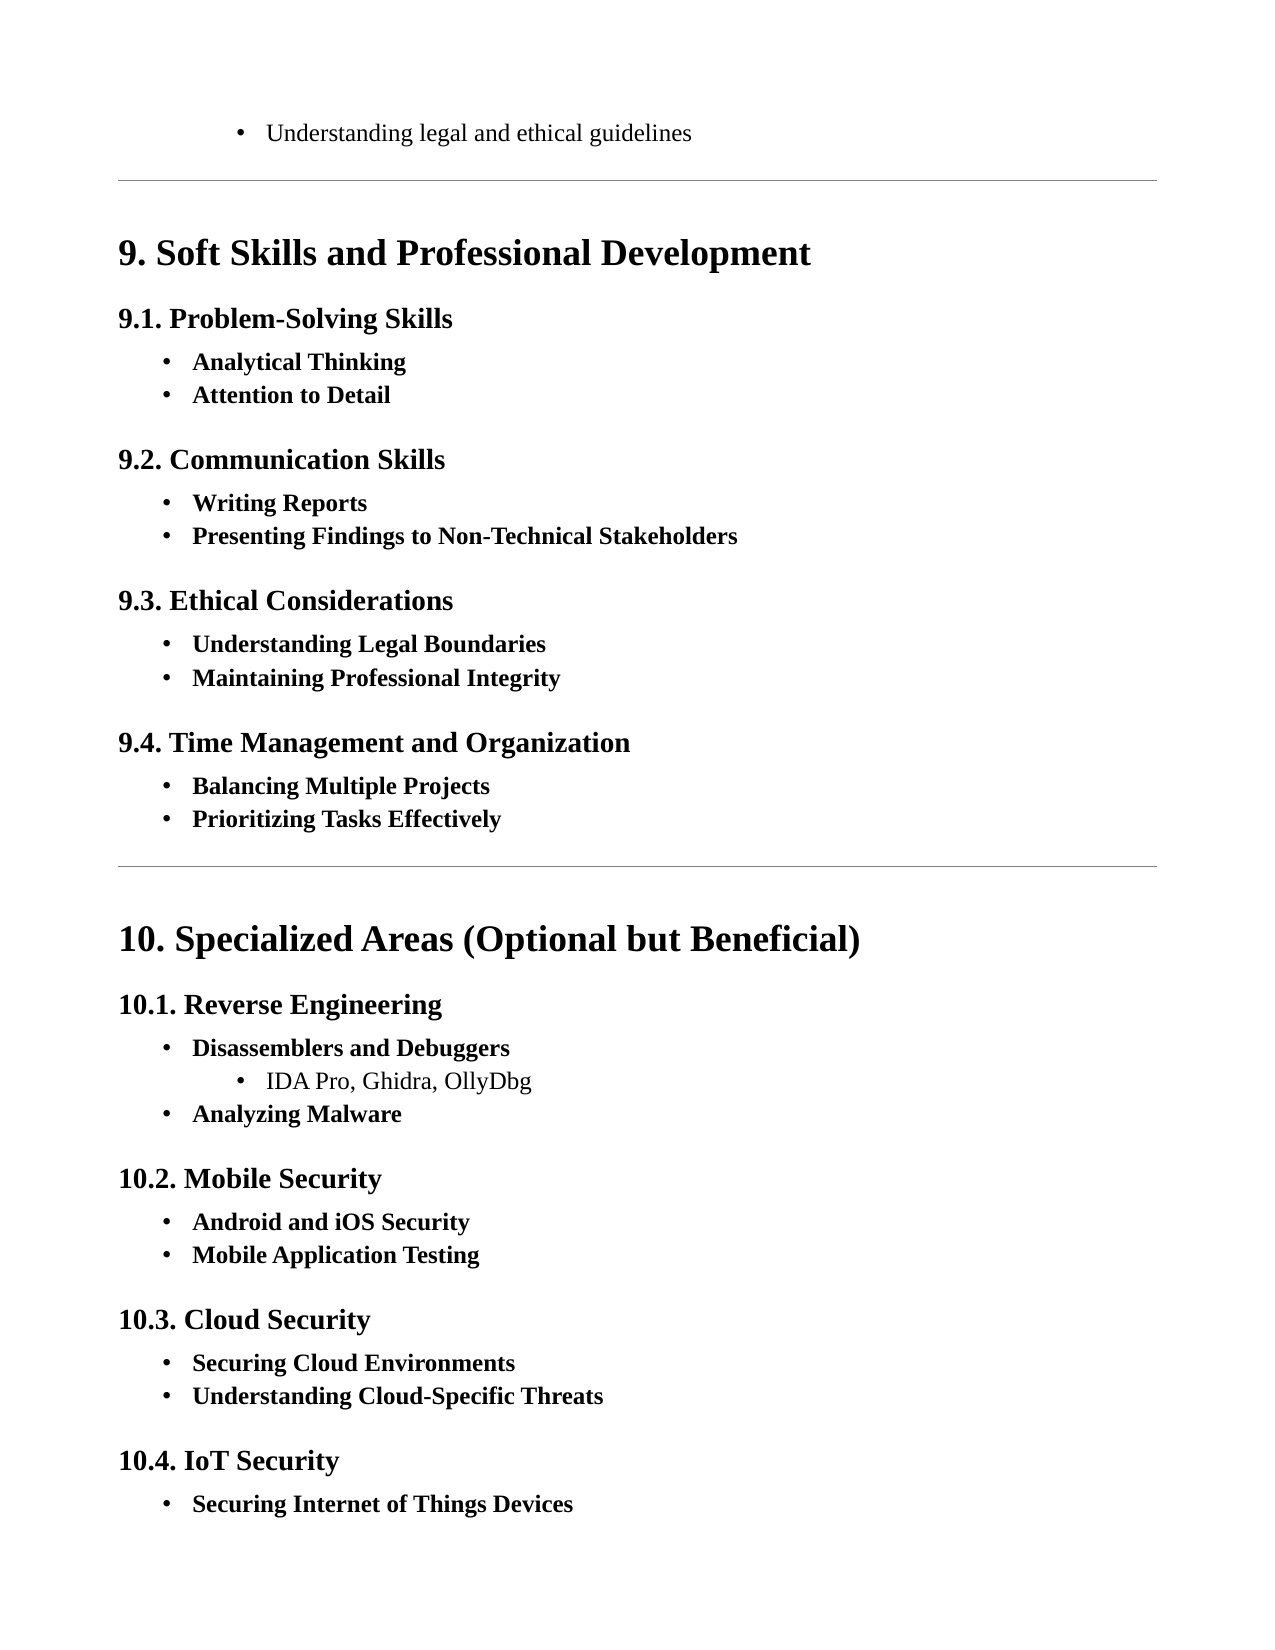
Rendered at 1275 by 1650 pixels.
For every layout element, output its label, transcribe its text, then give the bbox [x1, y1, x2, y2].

subtitle 10.2. Mobile Security [118, 1161, 1157, 1194]
list IDA Pro, Ghidra, OllyDbg [236, 1066, 1157, 1094]
list Attention to Detail [162, 380, 1157, 409]
list Maintaining Professional Integrity [162, 663, 1157, 691]
list Securing Internet of Things Devices [162, 1489, 1157, 1518]
list Understanding Cloud-Specific Threats [162, 1381, 1157, 1410]
subtitle 10.4. IoT Security [118, 1443, 1157, 1477]
subtitle 10.1. Reverse Engineering [118, 987, 1157, 1020]
list Analytical Thinking [162, 347, 1157, 376]
list Understanding Legal Boundaries [162, 629, 1157, 658]
subtitle 10.3. Cloud Security [118, 1302, 1157, 1336]
list Presenting Findings to Non-Technical Stakeholders [162, 521, 1157, 550]
list Disassemblers and Debuggers [162, 1033, 1157, 1062]
list Understanding legal and ethical guidelines [236, 118, 1157, 147]
list Balancing Multiple Projects [162, 771, 1157, 799]
list Analyzing Malware [162, 1099, 1157, 1128]
subtitle 9.4. Time Management and Organization [118, 725, 1157, 758]
list Securing Cloud Environments [162, 1348, 1157, 1377]
list Prioritizing Tasks Effectively [162, 804, 1157, 833]
subtitle 9.1. Problem-Solving Skills [118, 301, 1157, 334]
subtitle 9.2. Communication Skills [118, 442, 1157, 476]
subtitle 10. Specialized Areas (Optional but Beneficial) [118, 917, 1157, 960]
list Mobile Application Testing [162, 1240, 1157, 1269]
subtitle 9. Soft Skills and Professional Development [118, 231, 1157, 274]
list Writing Reports [162, 488, 1157, 517]
list Android and iOS Security [162, 1207, 1157, 1236]
subtitle 9.3. Ethical Considerations [118, 583, 1157, 617]
